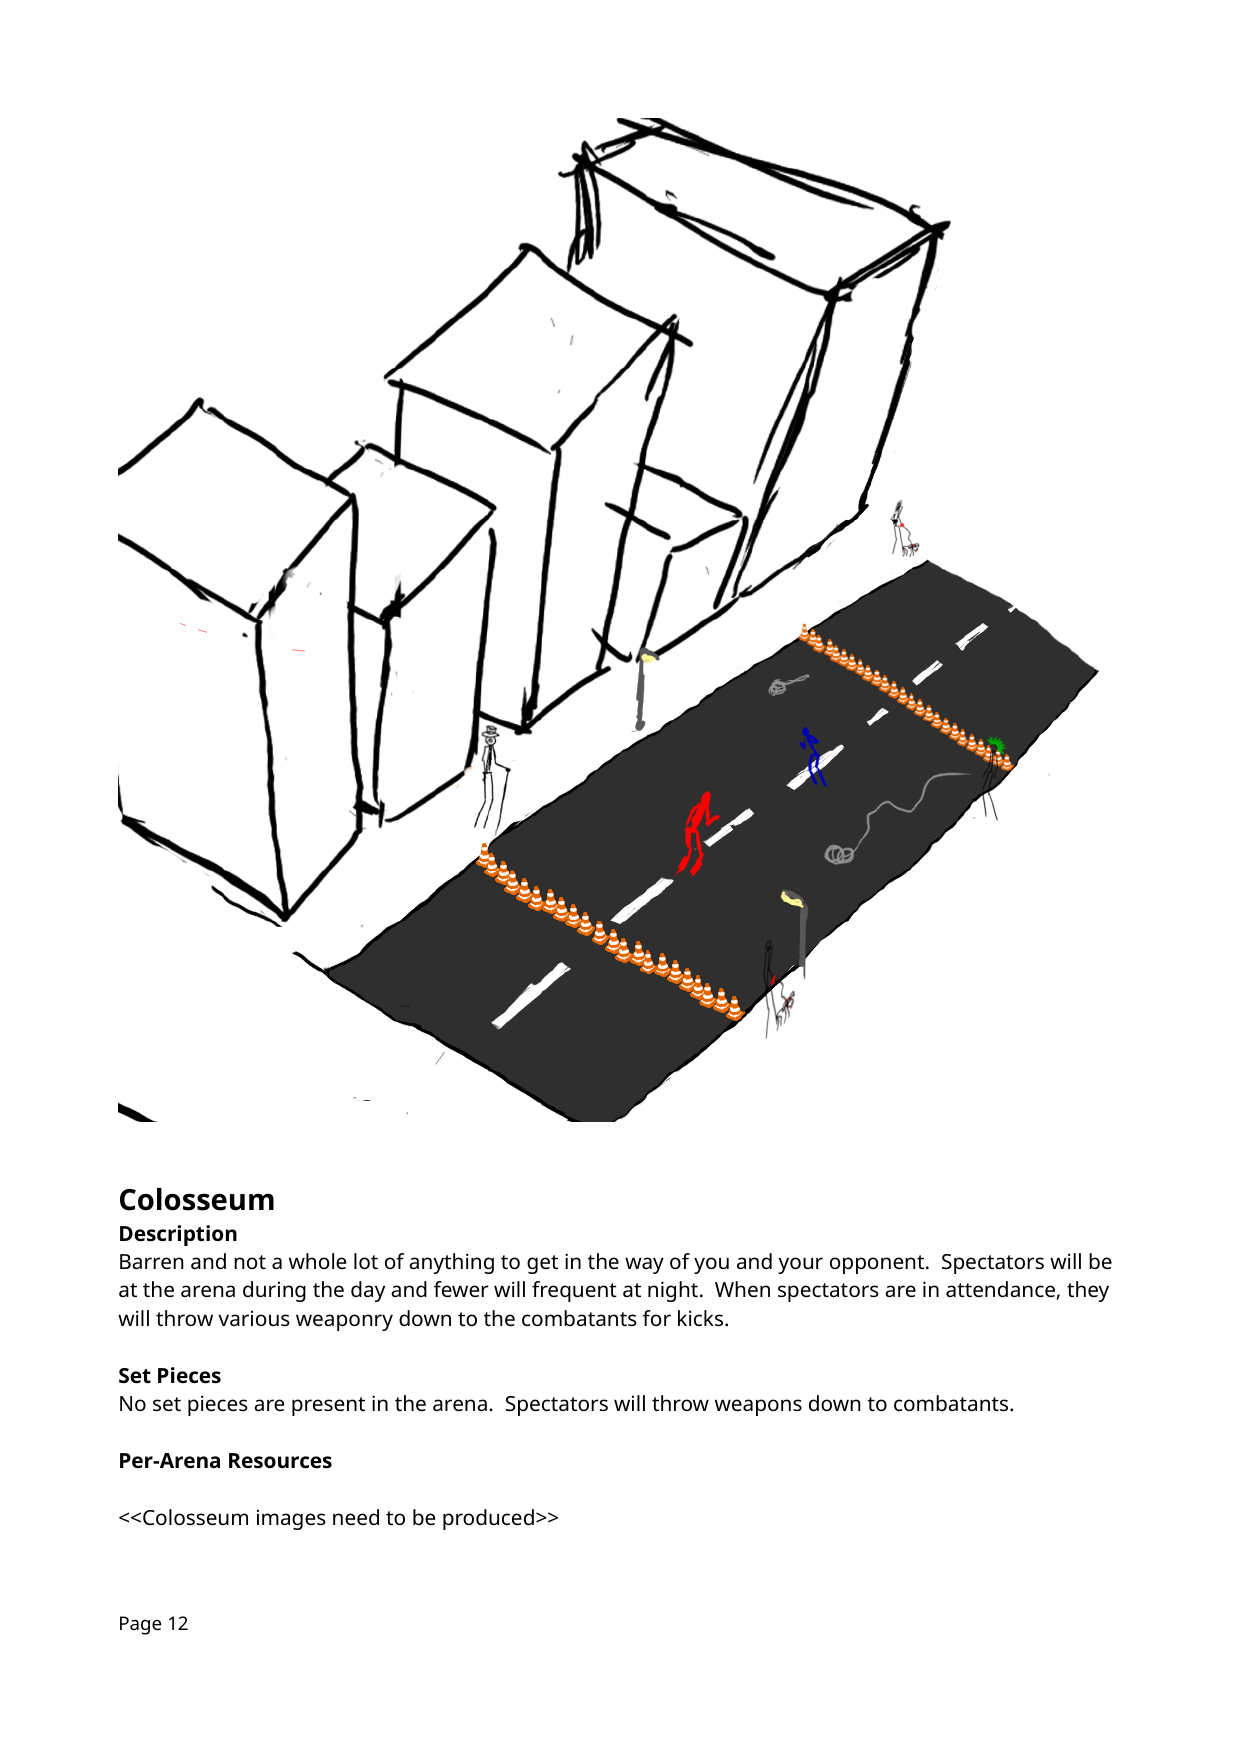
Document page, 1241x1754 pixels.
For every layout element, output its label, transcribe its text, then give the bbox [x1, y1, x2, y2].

text Per-Arena Resources [118, 1446, 1122, 1474]
text No set pieces are present in the arena. Spectators will throw weapons down to combatants. [118, 1389, 1122, 1418]
text Colosseum [118, 1179, 1122, 1219]
text Description [118, 1219, 1122, 1247]
text Barren and not a whole lot of anything to get in the way of you and your opponent. Spectators will be at the arena during the day and fewer will frequent at night. When spectators are in attendance, they will throw various weaponry down to the combatants for kicks. [118, 1247, 1122, 1332]
text <<Colosseum images need to be produced>> [118, 1503, 1122, 1531]
text Set Pieces [118, 1361, 1122, 1389]
picture [118, 118, 1123, 1122]
